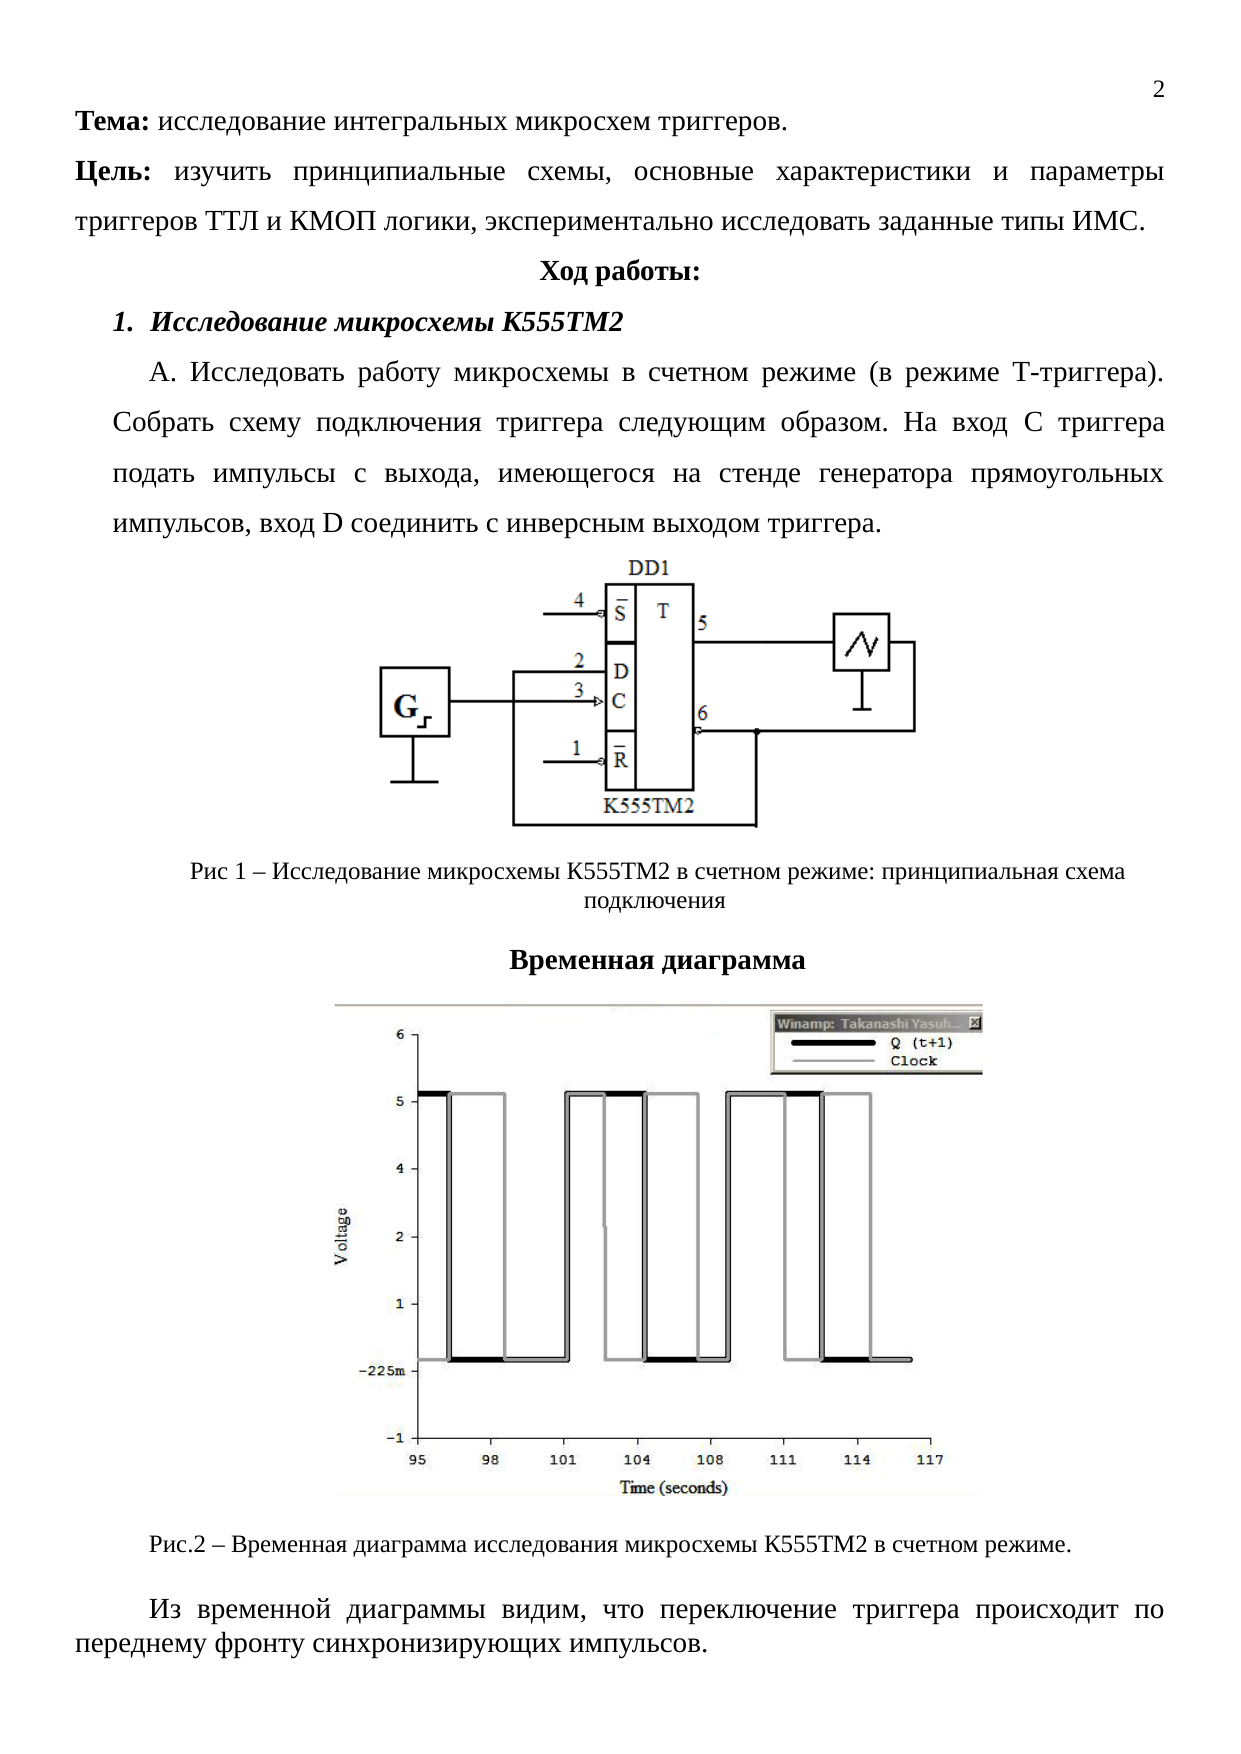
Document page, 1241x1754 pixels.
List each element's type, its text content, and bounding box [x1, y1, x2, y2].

text Рис.2 – Временная диаграмма исследования микросхемы К555ТМ2 в счетном режиме. [75, 1529, 1165, 1558]
text Ход работы: [75, 253, 1165, 287]
picture [373, 555, 932, 848]
text Цель: изучить принципиальные схемы, основные характеристики и параметры триггеров ТТЛ и КМОП логики, экспериментально исследовать заданные типы ИМС. [75, 153, 1165, 237]
text Рис 1 – Исследование микросхемы К555ТМ2 в счетном режиме: принципиальная схема подключения [150, 856, 1165, 914]
list Исследование микросхемы К555ТМ2 [112, 304, 1165, 337]
text Тема: исследование интегральных микросхем триггеров. [75, 103, 1165, 136]
text А. Исследовать работу микросхемы в счетном режиме (в режиме Т-триггера). Собрать схему подключения триггера следующим образом. На вход C триггера подать импульсы с выхода, имеющегося на стенде генератора прямоугольных импульсов, вход D соединить с инверсным выходом триггера. [112, 354, 1165, 539]
picture [334, 1004, 983, 1496]
text Временная диаграмма [150, 942, 1165, 976]
text Из временной диаграммы видим, что переключение триггера происходит по переднему фронту синхронизирующих импульсов. [75, 1591, 1165, 1658]
